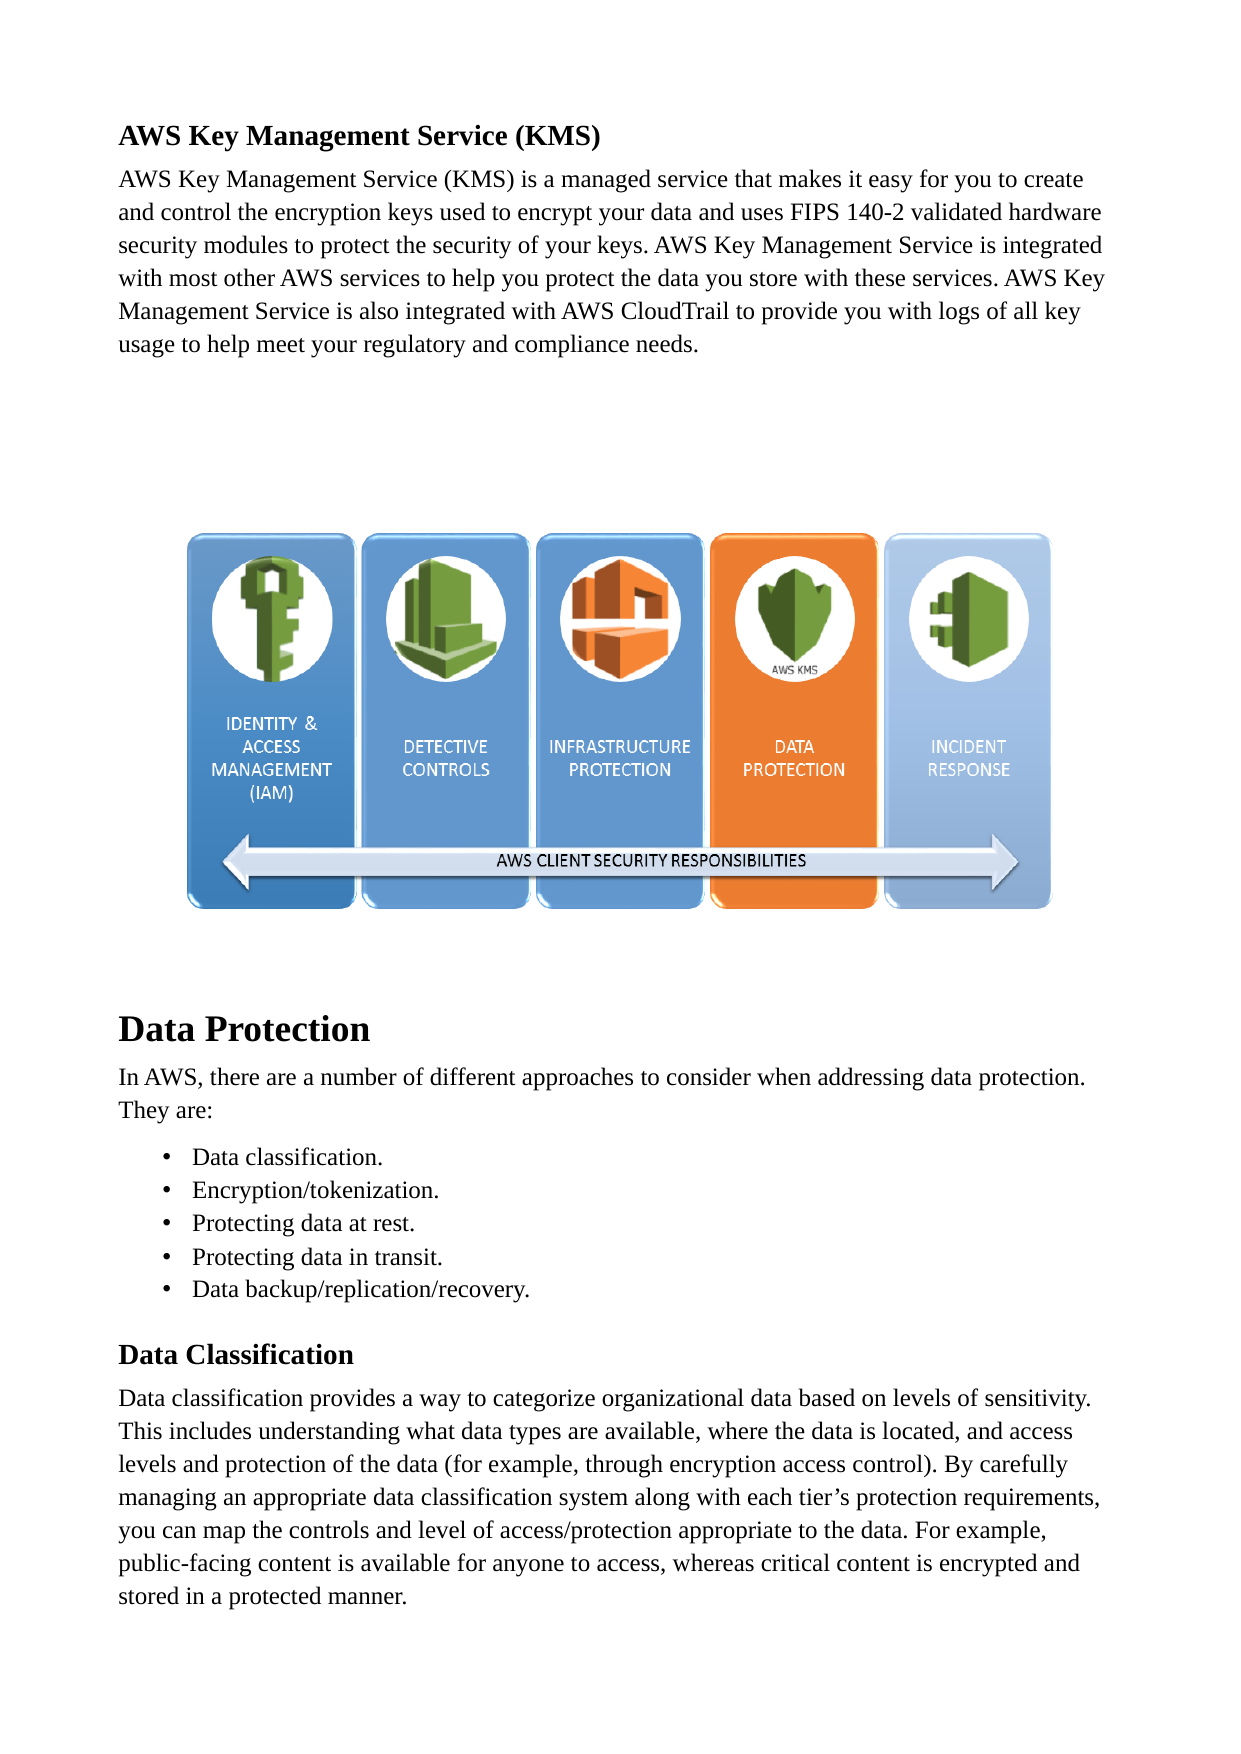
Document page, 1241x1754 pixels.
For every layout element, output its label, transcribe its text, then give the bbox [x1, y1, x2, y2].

list Protecting data in transit. [162, 1242, 1122, 1270]
list Protecting data at rest. [162, 1208, 1122, 1237]
subtitle Data Classification [118, 1337, 1122, 1370]
picture [118, 376, 1122, 967]
text Data classification provides a way to categorize organizational data based on levels of sensitivity. This includes understanding what data types are available, where the data is located, and access levels and protection of the data (for example, through encryption access control). By carefully managing an appropriate data classification system along with each tier’s protection requirements, you can map the controls and level of access/protection appropriate to the data. For example, public-facing content is available for anyone to access, whereas critical content is encrypted and stored in a protected manner. [118, 1383, 1122, 1610]
list Encryption/tokenization. [162, 1176, 1122, 1204]
text AWS Key Management Service (KMS) is a managed service that makes it easy for you to create and control the encryption keys used to encrypt your data and uses FIPS 140-2 validated hardware security modules to protect the security of your keys. AWS Key Management Service is integrated with most other AWS services to help you protect the data you store with these services. AWS Key Management Service is also integrated with AWS CloudTrail to provide you with logs of all key usage to help meet your regulatory and compliance needs. [118, 164, 1122, 358]
list Data backup/replication/recovery. [162, 1274, 1122, 1303]
subtitle AWS Key Management Service (KMS) [118, 118, 1122, 152]
subtitle Data Protection [118, 1006, 1122, 1049]
list Data classification. [162, 1142, 1122, 1171]
text In AWS, there are a number of different approaches to consider when addressing data protection. They are: [118, 1062, 1122, 1124]
